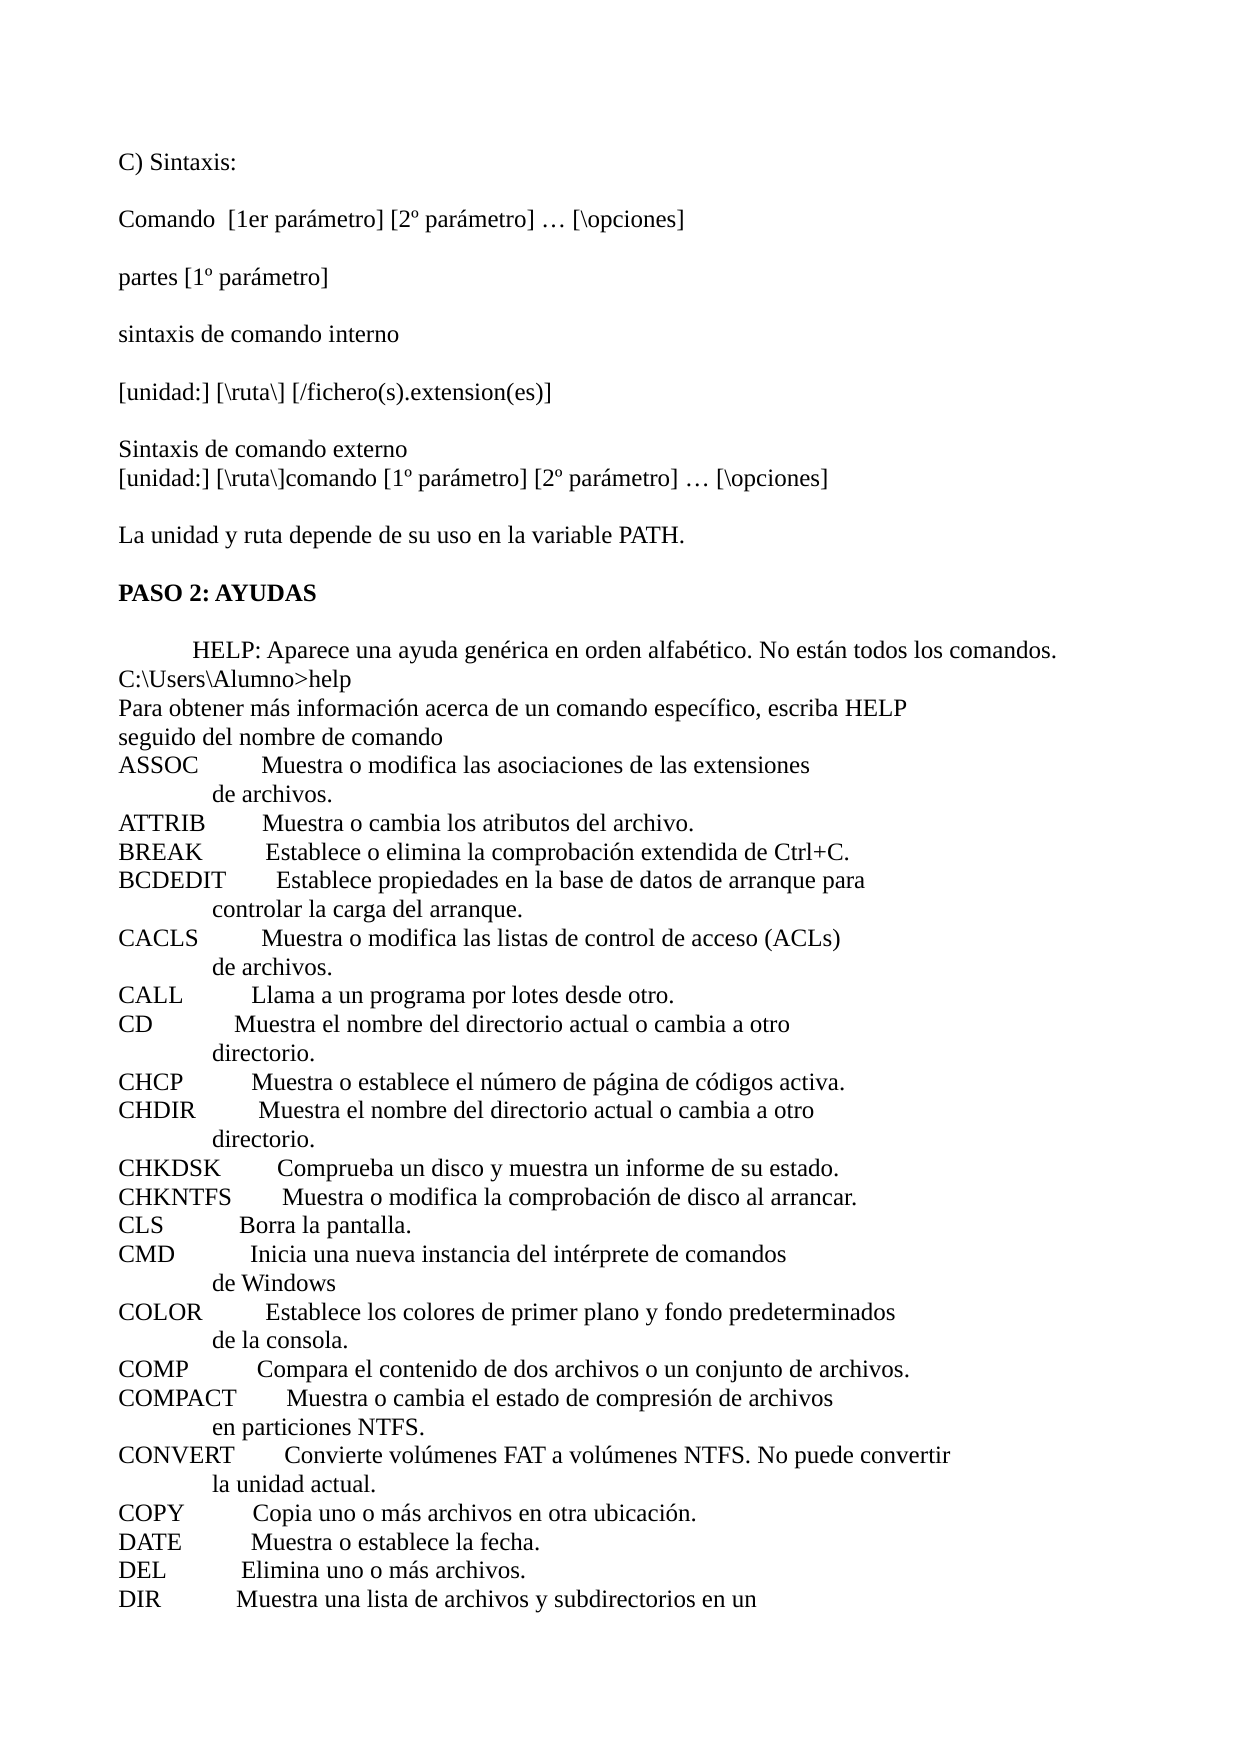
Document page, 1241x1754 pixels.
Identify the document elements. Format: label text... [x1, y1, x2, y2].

text COMPACT Muestra o cambia el estado de compresión de archivos [118, 1383, 1122, 1412]
text ATTRIB Muestra o cambia los atributos del archivo. [118, 808, 1122, 837]
text COLOR Establece los colores de primer plano y fondo predeterminados [118, 1297, 1122, 1326]
text DATE Muestra o establece la fecha. [118, 1527, 1122, 1556]
text la unidad actual. [118, 1469, 1122, 1498]
text CALL Llama a un programa por lotes desde otro. [118, 981, 1122, 1009]
text BCDEDIT Establece propiedades en la base de datos de arranque para [118, 866, 1122, 894]
text Para obtener más información acerca de un comando específico, escriba HELP [118, 693, 1122, 722]
text Sintaxis de comando externo [118, 434, 1122, 463]
text BREAK Establece o elimina la comprobación extendida de Ctrl+C. [118, 837, 1122, 866]
text DIR Muestra una lista de archivos y subdirectorios en un [118, 1584, 1122, 1613]
text partes [1º parámetro] [118, 262, 1122, 291]
text de archivos. [118, 952, 1122, 981]
text La unidad y ruta depende de su uso en la variable PATH. [118, 521, 1122, 549]
text CHDIR Muestra el nombre del directorio actual o cambia a otro [118, 1096, 1122, 1124]
text C:\Users\Alumno>help [118, 664, 1122, 693]
text de archivos. [118, 779, 1122, 808]
text directorio. [118, 1124, 1122, 1153]
text de Windows [118, 1268, 1122, 1297]
text CMD Inicia una nueva instancia del intérprete de comandos [118, 1239, 1122, 1268]
text CHCP Muestra o establece el número de página de códigos activa. [118, 1067, 1122, 1096]
text [unidad:] [\ruta\] [/fichero(s).extension(es)] [118, 377, 1122, 406]
text CD Muestra el nombre del directorio actual o cambia a otro [118, 1009, 1122, 1038]
text ASSOC Muestra o modifica las asociaciones de las extensiones [118, 751, 1122, 779]
text sintaxis de comando interno [118, 319, 1122, 348]
text CHKDSK Comprueba un disco y muestra un informe de su estado. [118, 1153, 1122, 1182]
text seguido del nombre de comando [118, 722, 1122, 751]
text CHKNTFS Muestra o modifica la comprobación de disco al arrancar. [118, 1182, 1122, 1211]
text CLS Borra la pantalla. [118, 1211, 1122, 1239]
text CACLS Muestra o modifica las listas de control de acceso (ACLs) [118, 923, 1122, 952]
text PASO 2: AYUDAS [118, 578, 1122, 607]
text C) Sintaxis: [118, 147, 1122, 176]
text DEL Elimina uno o más archivos. [118, 1556, 1122, 1584]
text HELP: Aparece una ayuda genérica en orden alfabético. No están todos los comandos. [118, 636, 1122, 664]
text de la consola. [118, 1326, 1122, 1354]
text CONVERT Convierte volúmenes FAT a volúmenes NTFS. No puede convertir [118, 1441, 1122, 1469]
text en particiones NTFS. [118, 1412, 1122, 1441]
text controlar la carga del arranque. [118, 894, 1122, 923]
text [unidad:] [\ruta\]comando [1º parámetro] [2º parámetro] … [\opciones] [118, 463, 1122, 492]
text COMP Compara el contenido de dos archivos o un conjunto de archivos. [118, 1354, 1122, 1383]
text directorio. [118, 1038, 1122, 1067]
text COPY Copia uno o más archivos en otra ubicación. [118, 1498, 1122, 1527]
text Comando [1er parámetro] [2º parámetro] … [\opciones] [118, 204, 1122, 233]
